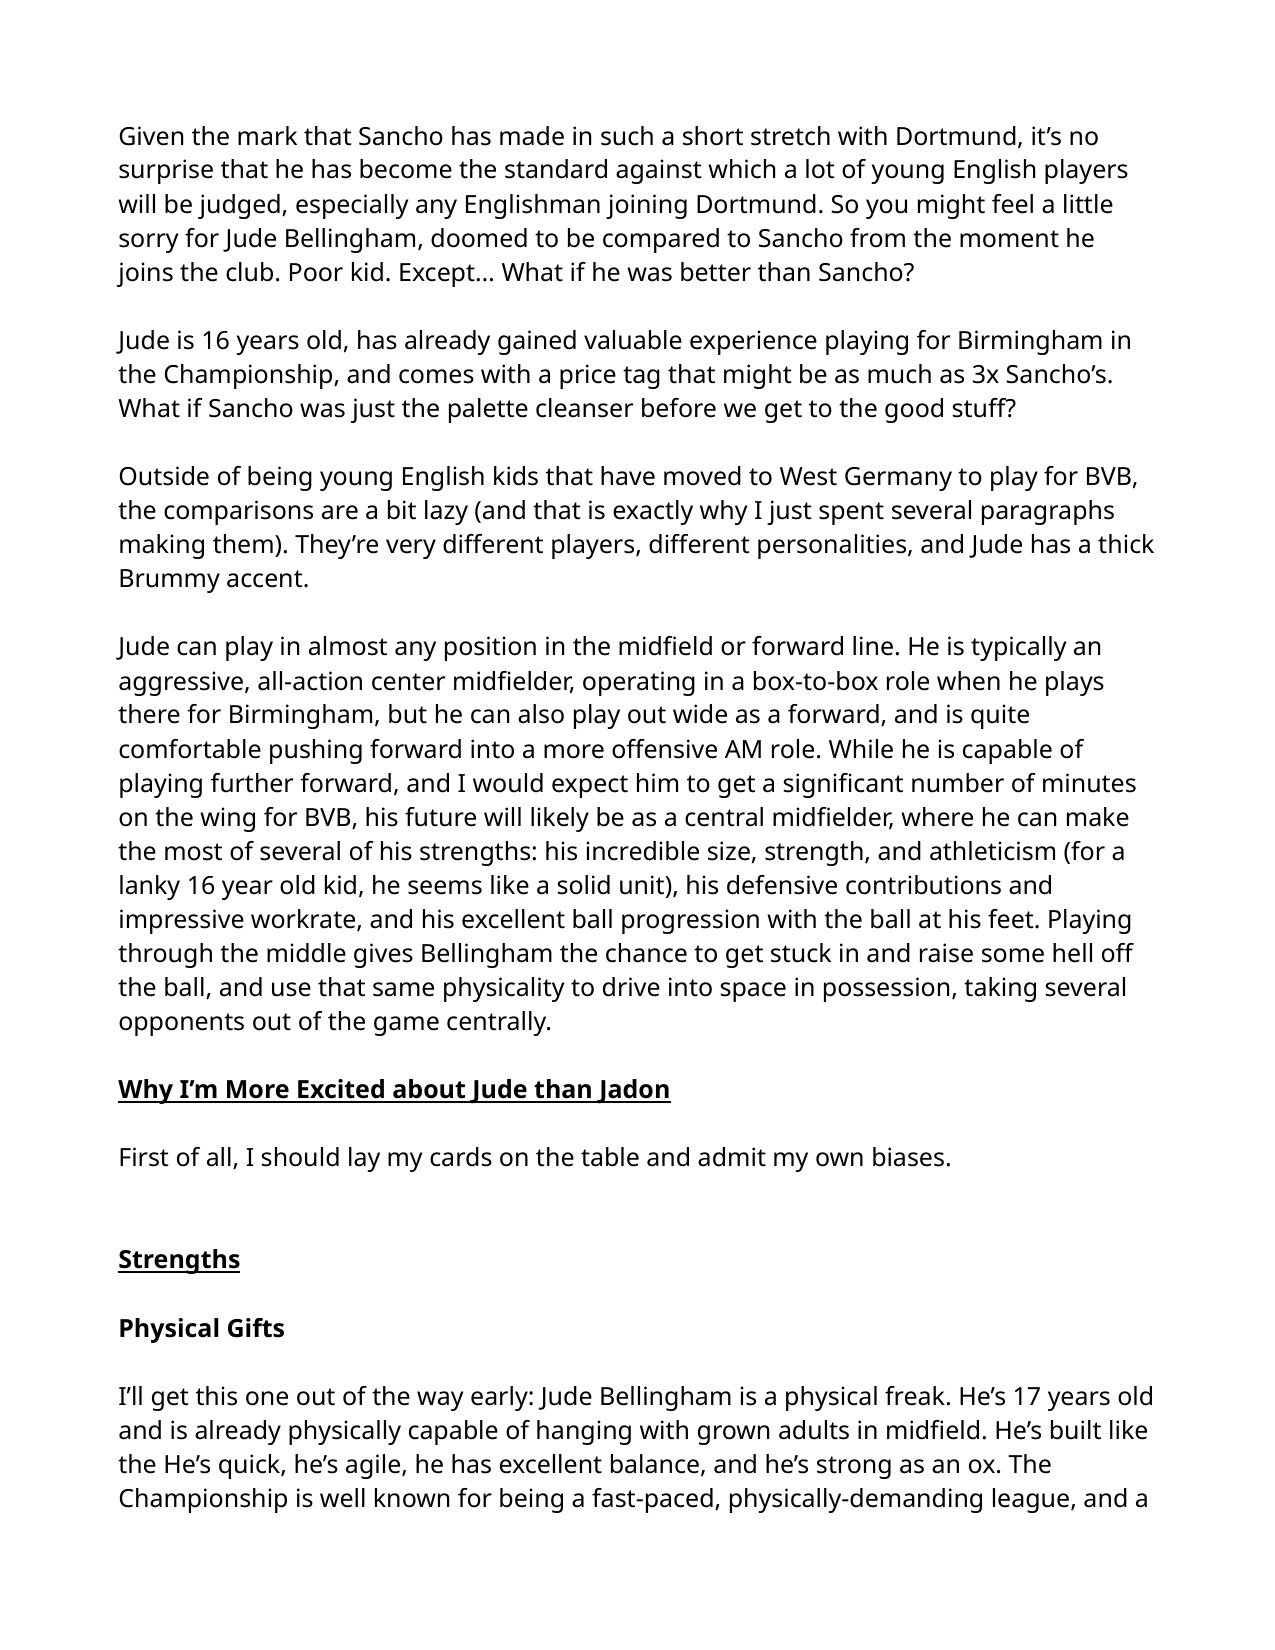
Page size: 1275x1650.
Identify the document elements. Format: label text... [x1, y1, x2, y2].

text Physical Gifts [118, 1310, 1157, 1344]
text Jude is 16 years old, has already gained valuable experience playing for Birmingham in the Championship, and comes with a price tag that might be as much as 3x Sancho’s. What if Sancho was just the palette cleanser before we get to the good stuff? [118, 322, 1157, 425]
text I’ll get this one out of the way early: Jude Bellingham is a physical freak. He’s 17 years old and is already physically capable of hanging with grown adults in midfield. He’s built like the He’s quick, he’s agile, he has excellent balance, and he’s strong as an ox. The Championship is well known for being a fast-paced, physically-demanding league, and a [118, 1378, 1157, 1515]
text First of all, I should lay my cards on the table and admit my own biases. [118, 1140, 1157, 1174]
text Jude can play in almost any position in the midfield or forward line. He is typically an aggressive, all-action center midfielder, operating in a box-to-box role when he plays there for Birmingham, but he can also play out wide as a forward, and is quite comfortable pushing forward into a more offensive AM role. While he is capable of playing further forward, and I would expect him to get a significant number of minutes on the wing for BVB, his future will likely be as a central midfielder, where he can make the most of several of his strengths: his incredible size, strength, and athleticism (for a lanky 16 year old kid, he seems like a solid unit), his defensive contributions and impressive workrate, and his excellent ball progression with the ball at his feet. Playing through the middle gives Bellingham the chance to get stuck in and raise some hell off the ball, and use that same physicality to drive into space in possession, taking several opponents out of the game centrally. [118, 629, 1157, 1038]
text Strengths [118, 1242, 1157, 1276]
text Given the mark that Sancho has made in such a short stretch with Dortmund, it’s no surprise that he has become the standard against which a lot of young English players will be judged, especially any Englishman joining Dortmund. So you might feel a little sorry for Jude Bellingham, doomed to be compared to Sancho from the moment he joins the club. Poor kid. Except… What if he was better than Sancho? [118, 118, 1157, 288]
text Outside of being young English kids that have moved to West Germany to play for BVB, the comparisons are a bit lazy (and that is exactly why I just spent several paragraphs making them). They’re very different players, different personalities, and Jude has a thick Brummy accent. [118, 459, 1157, 595]
text Why I’m More Excited about Jude than Jadon [118, 1072, 1157, 1106]
